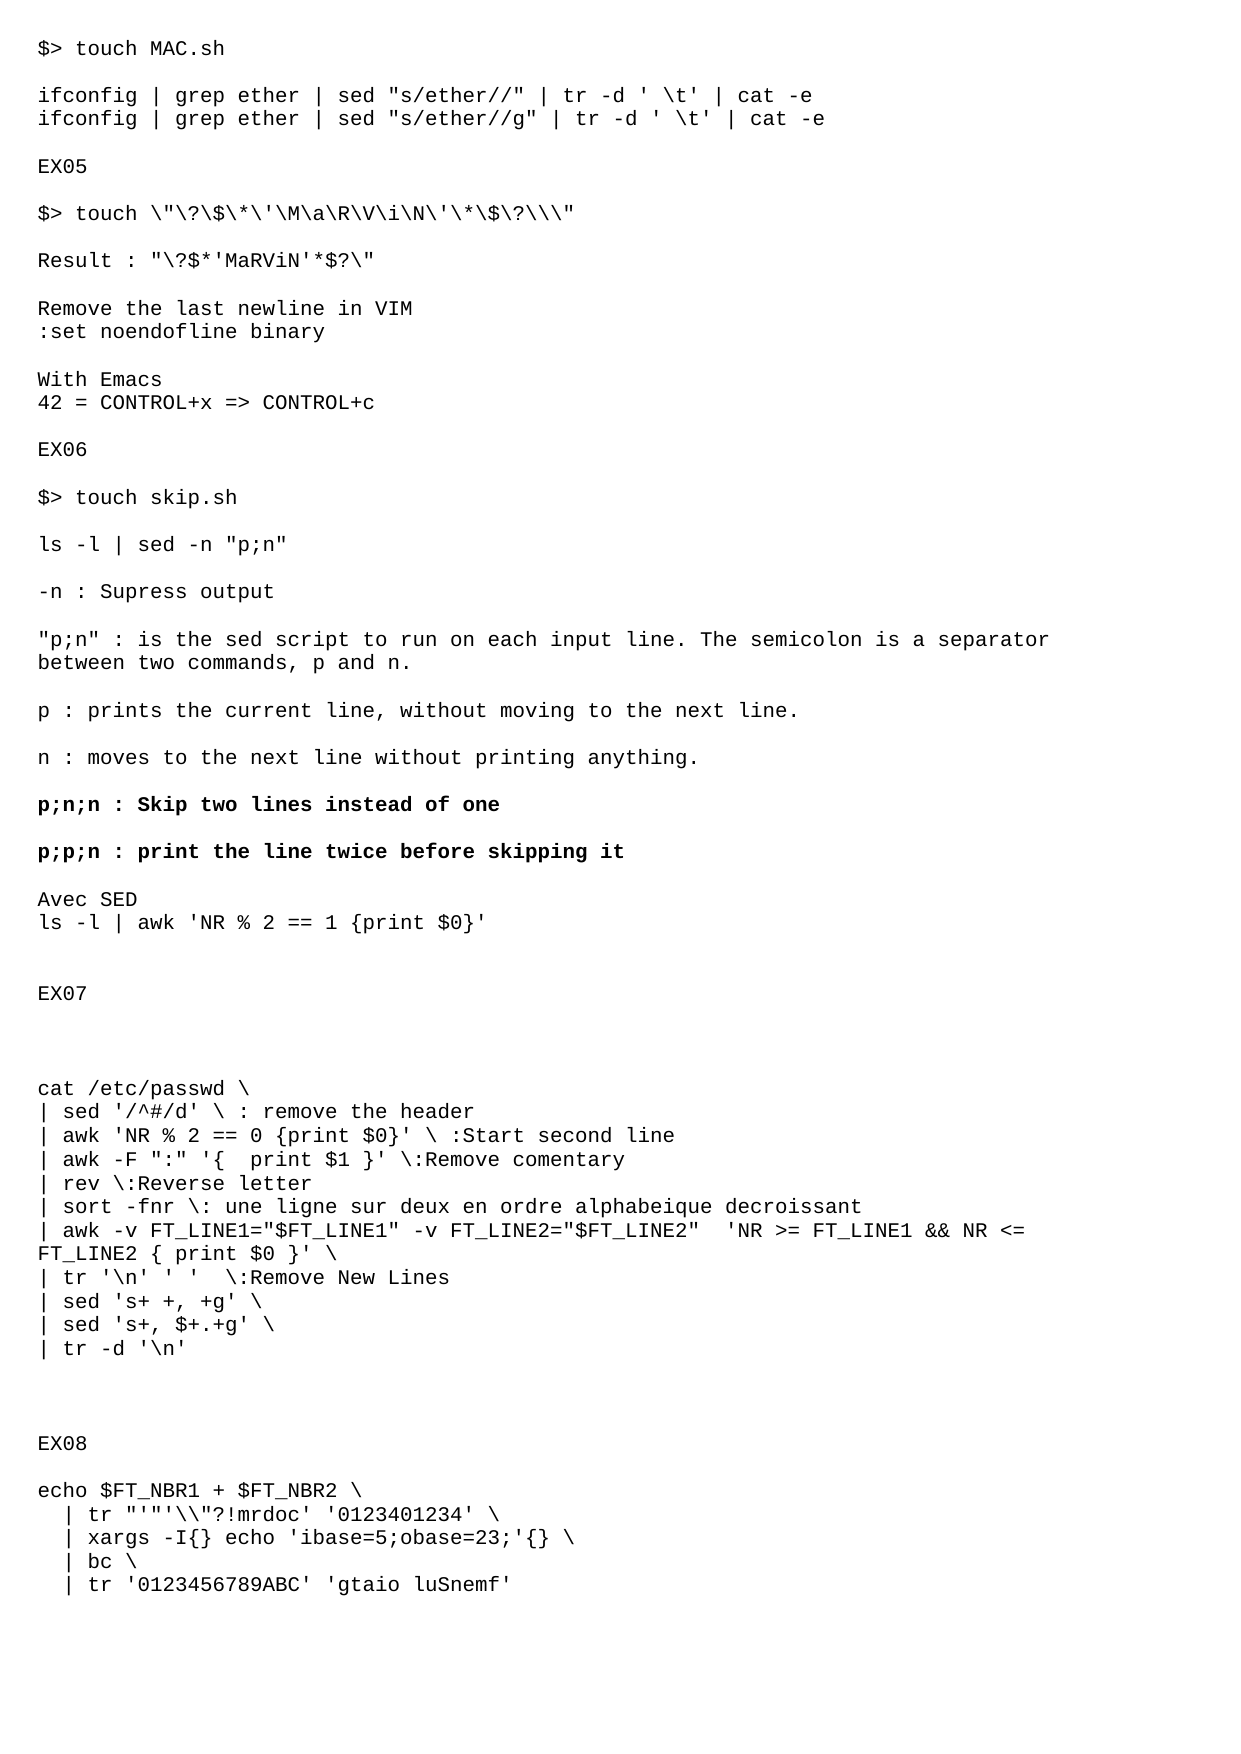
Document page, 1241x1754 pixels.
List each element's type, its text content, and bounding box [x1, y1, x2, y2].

text | sed 's+, $+.+g' \ [37, 1314, 1122, 1338]
text 42 = CONTROL+x => CONTROL+c [37, 392, 1122, 416]
text EX05 [37, 156, 1122, 179]
text | bc \ [37, 1551, 1122, 1574]
text | xargs -I{} echo 'ibase=5;obase=23;'{} \ [37, 1527, 1122, 1551]
text echo $FT_NBR1 + $FT_NBR2 \ [37, 1480, 1122, 1503]
text | sed 's+ +, +g' \ [37, 1291, 1122, 1314]
text ifconfig | grep ether | sed "s/ether//" | tr -d ' \t' | cat -e [37, 85, 1122, 108]
text n : moves to the next line without printing anything. [37, 747, 1122, 771]
text | rev \:Reverse letter [37, 1172, 1122, 1196]
text EX08 [37, 1433, 1122, 1456]
text | tr -d '\n' [37, 1338, 1122, 1362]
text Remove the last newline in VIM [37, 298, 1122, 321]
text "p;n" : is the sed script to run on each input line. The semicolon is a separator between two commands, p and n. [37, 629, 1122, 676]
text Avec SED [37, 889, 1122, 912]
text | awk 'NR % 2 == 0 {print $0}' \ :Start second line [37, 1125, 1122, 1149]
text ls -l | awk 'NR % 2 == 1 {print $0}' [37, 912, 1122, 936]
text p : prints the current line, without moving to the next line. [37, 699, 1122, 723]
text EX07 [37, 983, 1122, 1007]
text | tr '\n' ' ' \:Remove New Lines [37, 1267, 1122, 1291]
text | tr "'"'\\"?!mrdoc' '0123401234' \ [37, 1503, 1122, 1527]
text ls -l | sed -n "p;n" [37, 534, 1122, 558]
text ifconfig | grep ether | sed "s/ether//g" | tr -d ' \t' | cat -e [37, 108, 1122, 132]
text -n : Supress output [37, 581, 1122, 605]
text $> touch \"\?\$\*\'\M\a\R\V\i\N\'\*\$\?\\\" [37, 203, 1122, 227]
text Result : "\?$*'MaRViN'*$?\" [37, 250, 1122, 274]
text EX06 [37, 439, 1122, 463]
text $> touch skip.sh [37, 487, 1122, 510]
text | awk -v FT_LINE1="$FT_LINE1" -v FT_LINE2="$FT_LINE2" 'NR >= FT_LINE1 && NR <= FT_LINE2 { print $0 }' \ [37, 1220, 1122, 1267]
text With Emacs [37, 368, 1122, 392]
text p;n;n : Skip two lines instead of one [37, 794, 1122, 818]
text $> touch MAC.sh [37, 37, 1122, 61]
text | tr '0123456789ABC' 'gtaio luSnemf' [37, 1574, 1122, 1598]
text | sed '/^#/d' \ : remove the header [37, 1102, 1122, 1125]
text p;p;n : print the line twice before skipping it [37, 841, 1122, 865]
text cat /etc/passwd \ [37, 1078, 1122, 1102]
text :set noendofline binary [37, 321, 1122, 345]
text | sort -fnr \: une ligne sur deux en ordre alphabeique decroissant [37, 1196, 1122, 1220]
text | awk -F ":" '{ print $1 }' \:Remove comentary [37, 1149, 1122, 1172]
